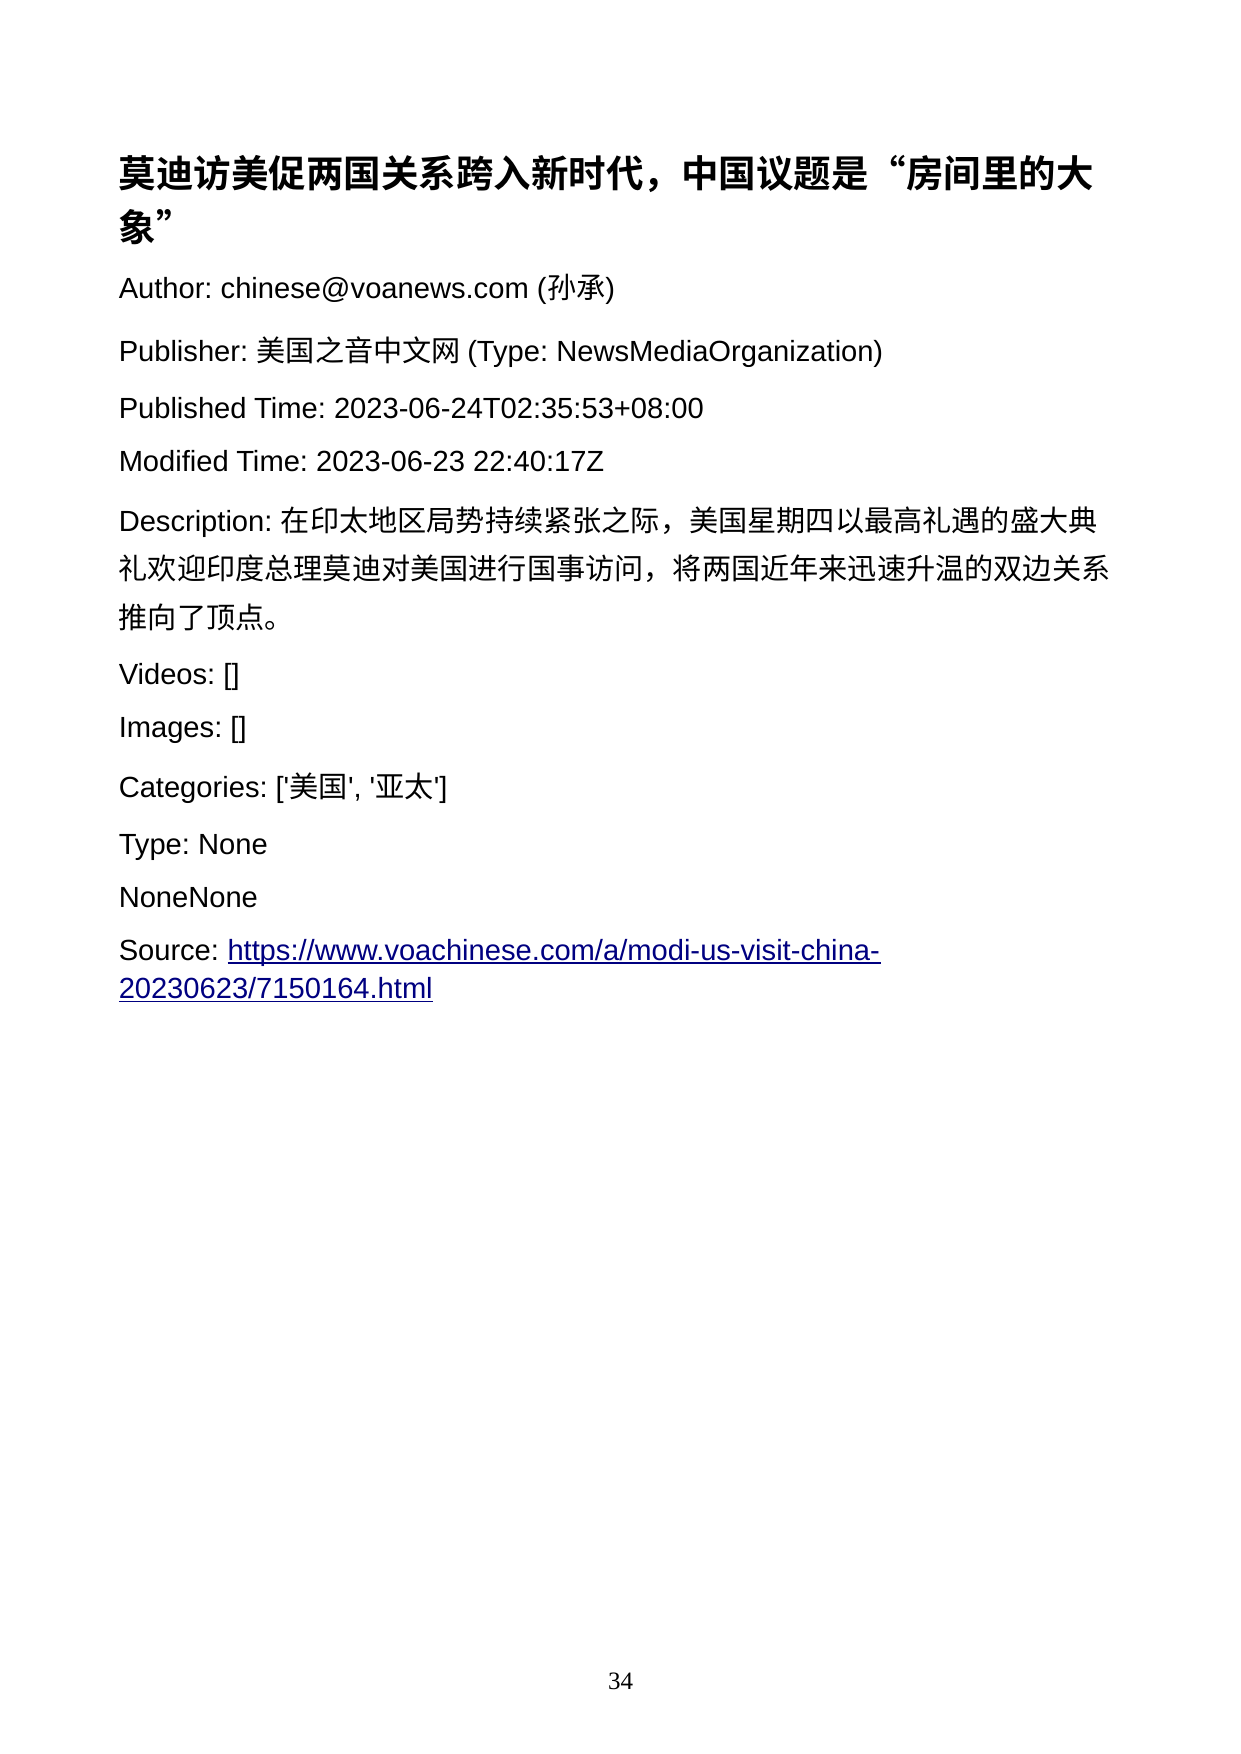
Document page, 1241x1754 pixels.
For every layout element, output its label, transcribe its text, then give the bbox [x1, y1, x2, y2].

text Modified Time: 2023-06-23 22:40:17Z [118, 444, 1122, 477]
text Description: 在印太地区局势持续紧张之际，美国星期四以最高礼遇的盛大典礼欢迎印度总理莫迪对美国进行国事访问，将两国近年来迅速升温的双边关系推向了顶点。 [118, 497, 1122, 636]
text Publisher: 美国之音中文网 (Type: NewsMediaOrganization) [118, 328, 1122, 370]
subtitle 莫迪访美促两国关系跨入新时代，中国议题是“房间里的大象” [118, 143, 1122, 252]
text NoneNone [118, 880, 1122, 913]
text Published Time: 2023-06-24T02:35:53+08:00 [118, 391, 1122, 424]
text Images: [] [118, 710, 1122, 744]
text Author: chinese@voanews.com (孙承) [118, 264, 1122, 307]
text Categories: ['美国', '亚太'] [118, 763, 1122, 806]
text Source: https://www.voachinese.com/a/modi-us-visit-china-20230623/7150164.html [118, 933, 1122, 1005]
text Videos: [] [118, 657, 1122, 691]
text Type: None [118, 827, 1122, 860]
